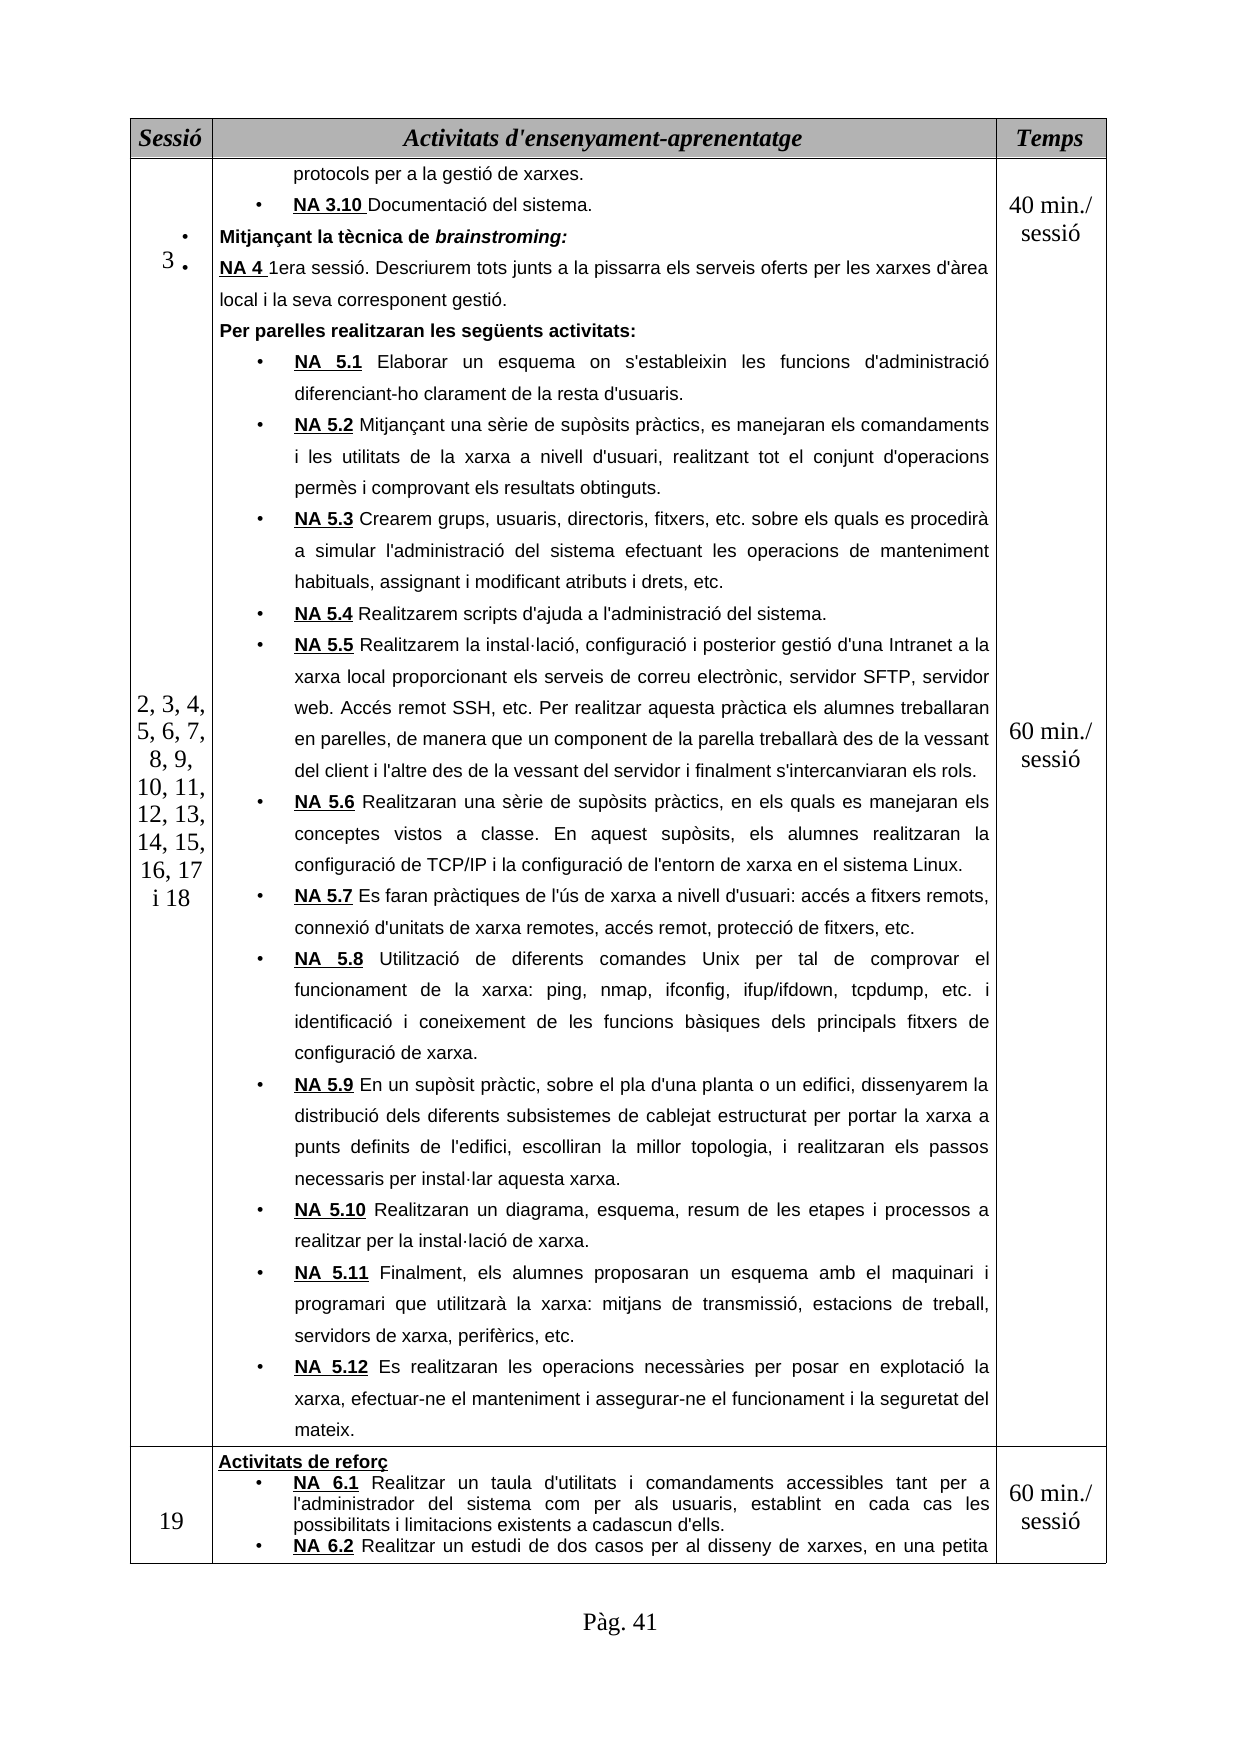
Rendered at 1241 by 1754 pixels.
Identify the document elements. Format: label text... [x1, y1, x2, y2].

table_cell 40 min./ sessió 60 min./ sessió [997, 159, 1106, 1446]
table_header Temps [997, 119, 1106, 157]
table_header Activitats d'ensenyament-aprenentatge [213, 119, 996, 157]
table_cell 19 [131, 1447, 212, 1562]
table_header Sessió [131, 119, 212, 157]
table_cell protocols per a la gestió de xarxes. NA 3.10 Documentació del sistema. Mitjançant la tècnica de brainstroming: NA 4 1era sessió. Descriurem tots junts a la pissarra els serveis oferts per les xarxes d'àrea local i la seva corresponent gestió. Per parelles realitzaran les següents activitats: NA 5.1 Elaborar un esquema on s'estableixin les funcions d'administració diferenciant-ho clarament de la resta d'usuaris. NA 5.2 Mitjançant una sèrie de supòsits pràctics, es manejaran els comandaments i les utilitats de la xarxa a nivell d'usuari, realitzant tot el conjunt d'operacions permès i comprovant els resultats obtinguts. NA 5.3 Crearem grups, usuaris, directoris, fitxers, etc. sobre els quals es procedirà a simular l'administració del sistema efectuant les operacions de manteniment habituals, assignant i modificant atributs i drets, etc. NA 5.4 Realitzarem scripts d'ajuda a l'administració del sistema. NA 5.5 Realitzarem la instal·lació, configuració i posterior gestió d'una Intranet a la xarxa local proporcionant els serveis de correu electrònic, servidor SFTP, servidor web. Accés remot SSH, etc. Per realitzar aquesta pràctica els alumnes treballaran en parelles, de manera que un component de la parella treballarà des de la vessant del client i l'altre des de la vessant del servidor i finalment s'intercanviaran els rols. NA 5.6 Realitzaran una sèrie de supòsits pràctics, en els quals es manejaran els conceptes vistos a classe. En aquest supòsits, els alumnes realitzaran la configuració de TCP/IP i la configuració de l'entorn de xarxa en el sistema Linux. NA 5.7 Es faran pràctiques de l'ús de xarxa a nivell d'usuari: accés a fitxers remots, connexió d'unitats de xarxa remotes, accés remot, protecció de fitxers, etc. NA 5.8 Utilització de diferents comandes Unix per tal de comprovar el funcionament de la xarxa: ping, nmap, ifconfig, ifup/ifdown, tcpdump, etc. i identificació i coneixement de les funcions bàsiques dels principals fitxers de configuració de xarxa. NA 5.9 En un supòsit pràctic, sobre el pla d'una planta o un edifici, dissenyarem la distribució dels diferents subsistemes de cablejat estructurat per portar la xarxa a punts definits de l'edifici, escolliran la millor topologia, i realitzaran els passos necessaris per instal·lar aquesta xarxa. NA 5.10 Realitzaran un diagrama, esquema, resum de les etapes i processos a realitzar per la instal·lació de xarxa. NA 5.11 Finalment, els alumnes proposaran un esquema amb el maquinari i programari que utilitzarà la xarxa: mitjans de transmissió, estacions de treball, servidors de xarxa, perifèrics, etc. NA 5.12 Es realitzaran les operacions necessàries per posar en explotació la xarxa, efectuar-ne el manteniment i assegurar-ne el funcionament i la seguretat del mateix. [213, 159, 996, 1446]
table_cell 1, 2, 3, 4, 5, 6, 7, 8, 9, 10, 11, 12, 13, 14, 15, 16, 17 i 18 3 2, 3, 4, 5, 6, 7, 8, 9, 10, 11, 12, 13, 14, 15, 16, 17 i 18 [131, 159, 212, 1446]
table_cell 60 min./ sessió [997, 1447, 1106, 1562]
table_cell Activitats de reforç NA 6.1 Realitzar un taula d'utilitats i comandaments accessibles tant per a l'administrador del sistema com per als usuaris, establint en cada cas les possibilitats i limitacions existents a cadascun d'ells. NA 6.2 Realitzar un estudi de dos casos per al disseny de xarxes, en una petita [213, 1447, 996, 1562]
